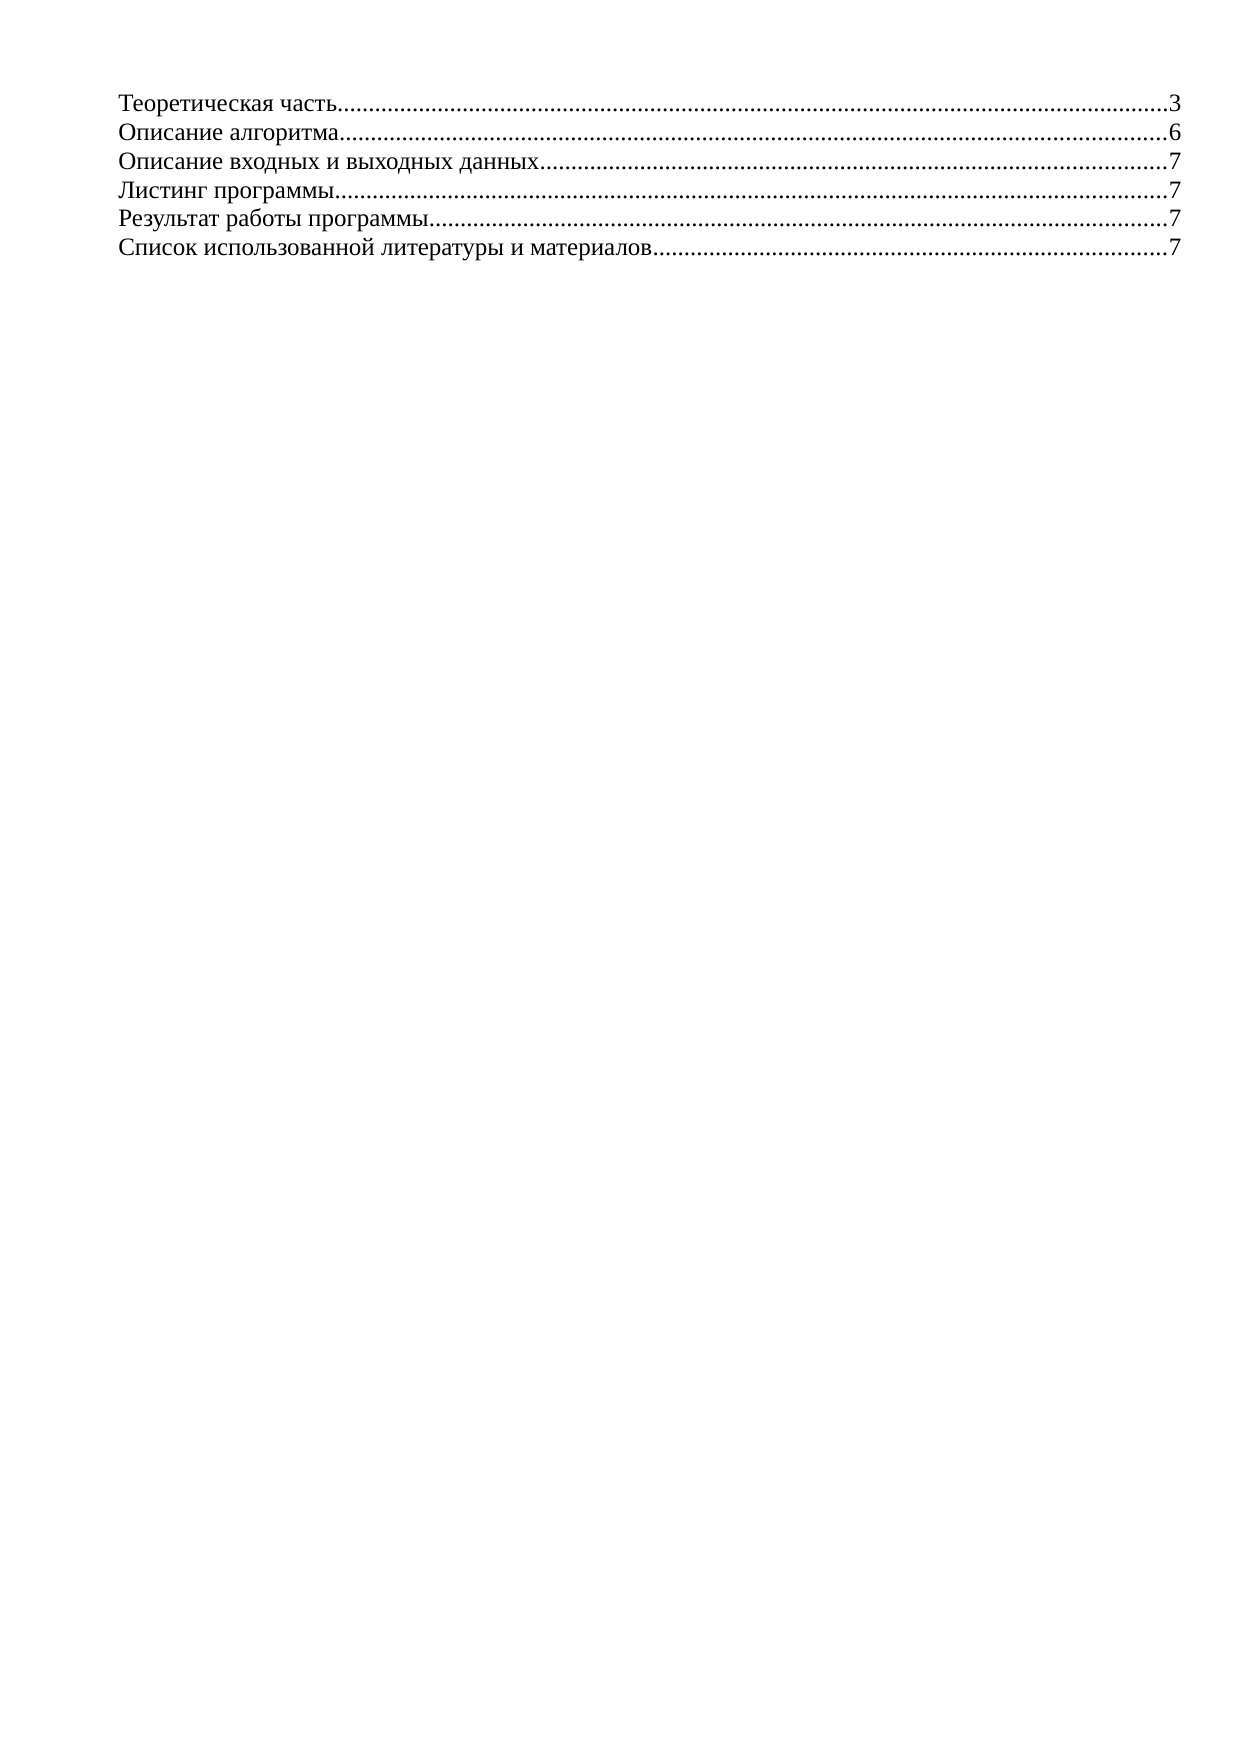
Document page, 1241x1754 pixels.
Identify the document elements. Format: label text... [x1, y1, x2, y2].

text Теоретическая часть 3 [118, 88, 1181, 117]
text Список использованной литературы и материалов 7 [118, 232, 1181, 261]
text Листинг программы 7 [118, 175, 1181, 203]
text Результат работы программы 7 [118, 203, 1181, 232]
text Описание алгоритма 6 [118, 117, 1181, 146]
text Описание входных и выходных данных 7 [118, 146, 1181, 175]
